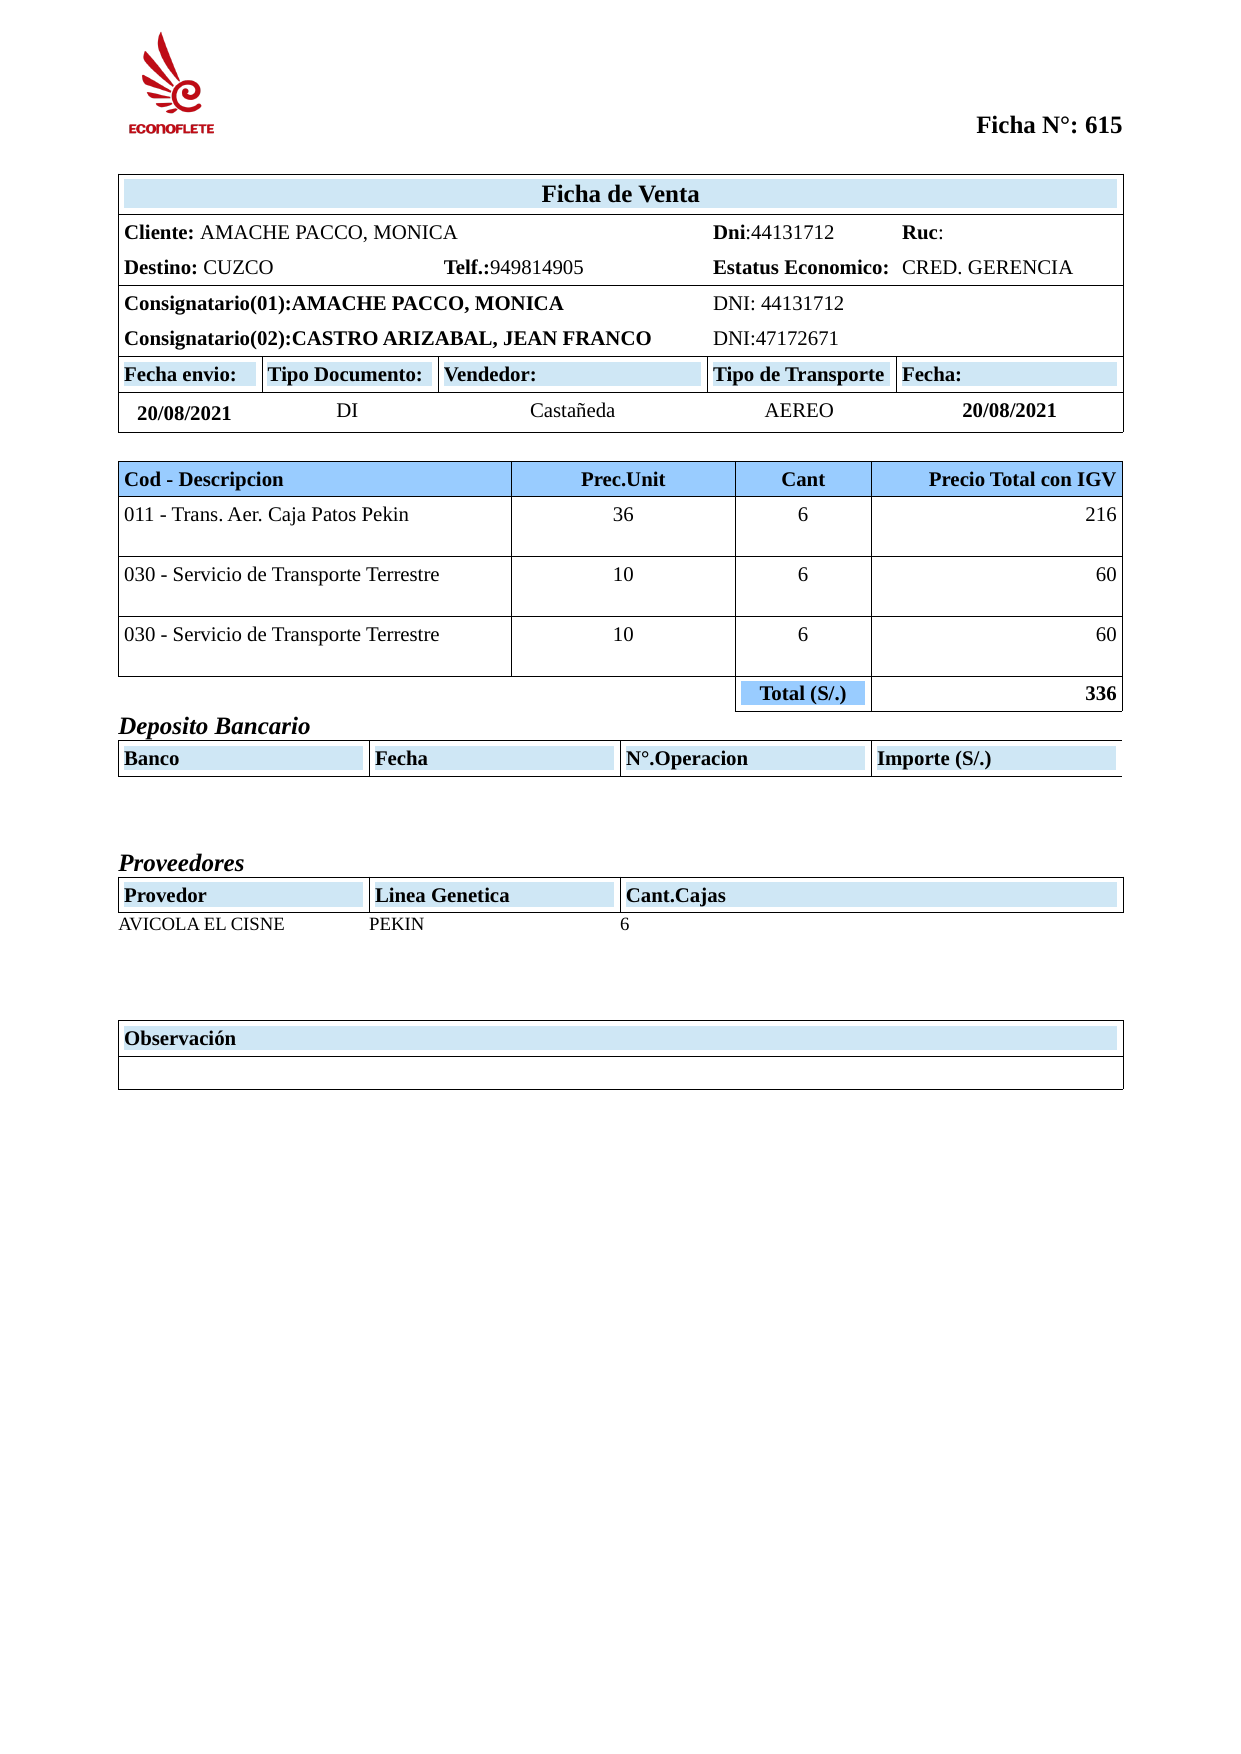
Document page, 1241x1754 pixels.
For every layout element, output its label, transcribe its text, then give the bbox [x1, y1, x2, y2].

table_cell Consignatario(01):AMACHE PACCO, MONICA [119, 286, 707, 321]
table_header N°.Operacion [621, 741, 871, 776]
table_cell Destino: CUZCO [119, 249, 438, 285]
table_cell Total (S/.) [736, 677, 871, 711]
table_cell Dni:44131712 [707, 215, 896, 249]
table_cell 60 [872, 557, 1122, 616]
table_cell [369, 999, 620, 1020]
table_cell [620, 800, 871, 824]
table_cell [511, 677, 735, 711]
table_cell [369, 956, 620, 977]
table_cell [118, 800, 369, 824]
table_cell [620, 824, 871, 848]
table_cell 36 [512, 497, 735, 556]
table_cell [871, 777, 1122, 800]
table_cell Castañeda [438, 393, 707, 432]
table_cell 030 - Servicio de Transporte Terrestre [119, 617, 511, 676]
table_cell 10 [512, 557, 735, 616]
table_cell 60 [872, 617, 1122, 676]
table_header Importe (S/.) [872, 741, 1122, 776]
table_header Ficha de Venta [119, 175, 1123, 214]
table_header Banco [119, 741, 369, 776]
table_cell Vendedor: [439, 357, 707, 392]
table_cell Ruc: [896, 215, 1123, 249]
table_cell [369, 800, 620, 824]
table_header Observación [119, 1021, 1123, 1056]
table_cell 6 [620, 913, 1123, 934]
table_cell 216 [872, 497, 1122, 556]
table_cell [620, 956, 1123, 977]
table_cell [369, 824, 620, 848]
table_cell 6 [736, 557, 871, 616]
table_cell PEKIN [369, 913, 620, 934]
table_cell [369, 977, 620, 999]
table_cell 336 [872, 677, 1122, 711]
table_cell Fecha: [897, 357, 1123, 392]
table_cell Fecha envio: [119, 357, 262, 392]
table_cell [118, 977, 369, 999]
table_cell DNI: 44131712 [707, 286, 1123, 321]
table_cell 6 [736, 617, 871, 676]
table_cell [118, 934, 369, 956]
table_cell [369, 934, 620, 956]
table_header Cant [736, 462, 871, 496]
table_cell [871, 824, 1122, 848]
table_header Cod - Descripcion [119, 462, 511, 496]
table_cell CRED. GERENCIA [896, 249, 1123, 285]
table_cell [119, 1057, 1123, 1089]
table_cell 10 [512, 617, 735, 676]
picture [118, 31, 225, 134]
table_cell [118, 777, 369, 800]
text Proveedores [118, 848, 1122, 877]
table_cell DNI:47172671 [707, 321, 1123, 356]
table_cell [118, 824, 369, 848]
table_cell Cliente: AMACHE PACCO, MONICA [119, 215, 707, 249]
table_cell 030 - Servicio de Transporte Terrestre [119, 557, 511, 616]
table_cell Estatus Economico: [707, 249, 896, 285]
table_header Prec.Unit [512, 462, 735, 496]
table_cell Telf.:949814905 [438, 249, 707, 285]
table_cell [118, 677, 511, 711]
table_cell AEREO [707, 393, 896, 432]
table_cell 20/08/2021 [896, 393, 1123, 432]
table_cell [871, 800, 1122, 824]
table_cell Tipo de Transporte [708, 357, 896, 392]
table_cell AVICOLA EL CISNE [118, 913, 369, 934]
table_header Provedor [119, 878, 369, 912]
table_cell 20/08/2021 [119, 393, 262, 432]
table_header Precio Total con IGV [872, 462, 1122, 496]
table_cell [620, 777, 871, 800]
table_cell 6 [736, 497, 871, 556]
table_header Cant.Cajas [621, 878, 1123, 912]
table_cell [369, 777, 620, 800]
table_header Linea Genetica [370, 878, 620, 912]
table_header Fecha [370, 741, 620, 776]
table_cell [118, 999, 369, 1020]
table_cell [620, 999, 1123, 1020]
table_cell Tipo Documento: [263, 357, 438, 392]
table_cell DI [262, 393, 438, 432]
table_cell [620, 934, 1123, 956]
table_cell Consignatario(02):CASTRO ARIZABAL, JEAN FRANCO [119, 321, 707, 356]
table_cell [118, 956, 369, 977]
table_cell [620, 977, 1123, 999]
table_cell 011 - Trans. Aer. Caja Patos Pekin [119, 497, 511, 556]
text Deposito Bancario [118, 711, 1122, 740]
